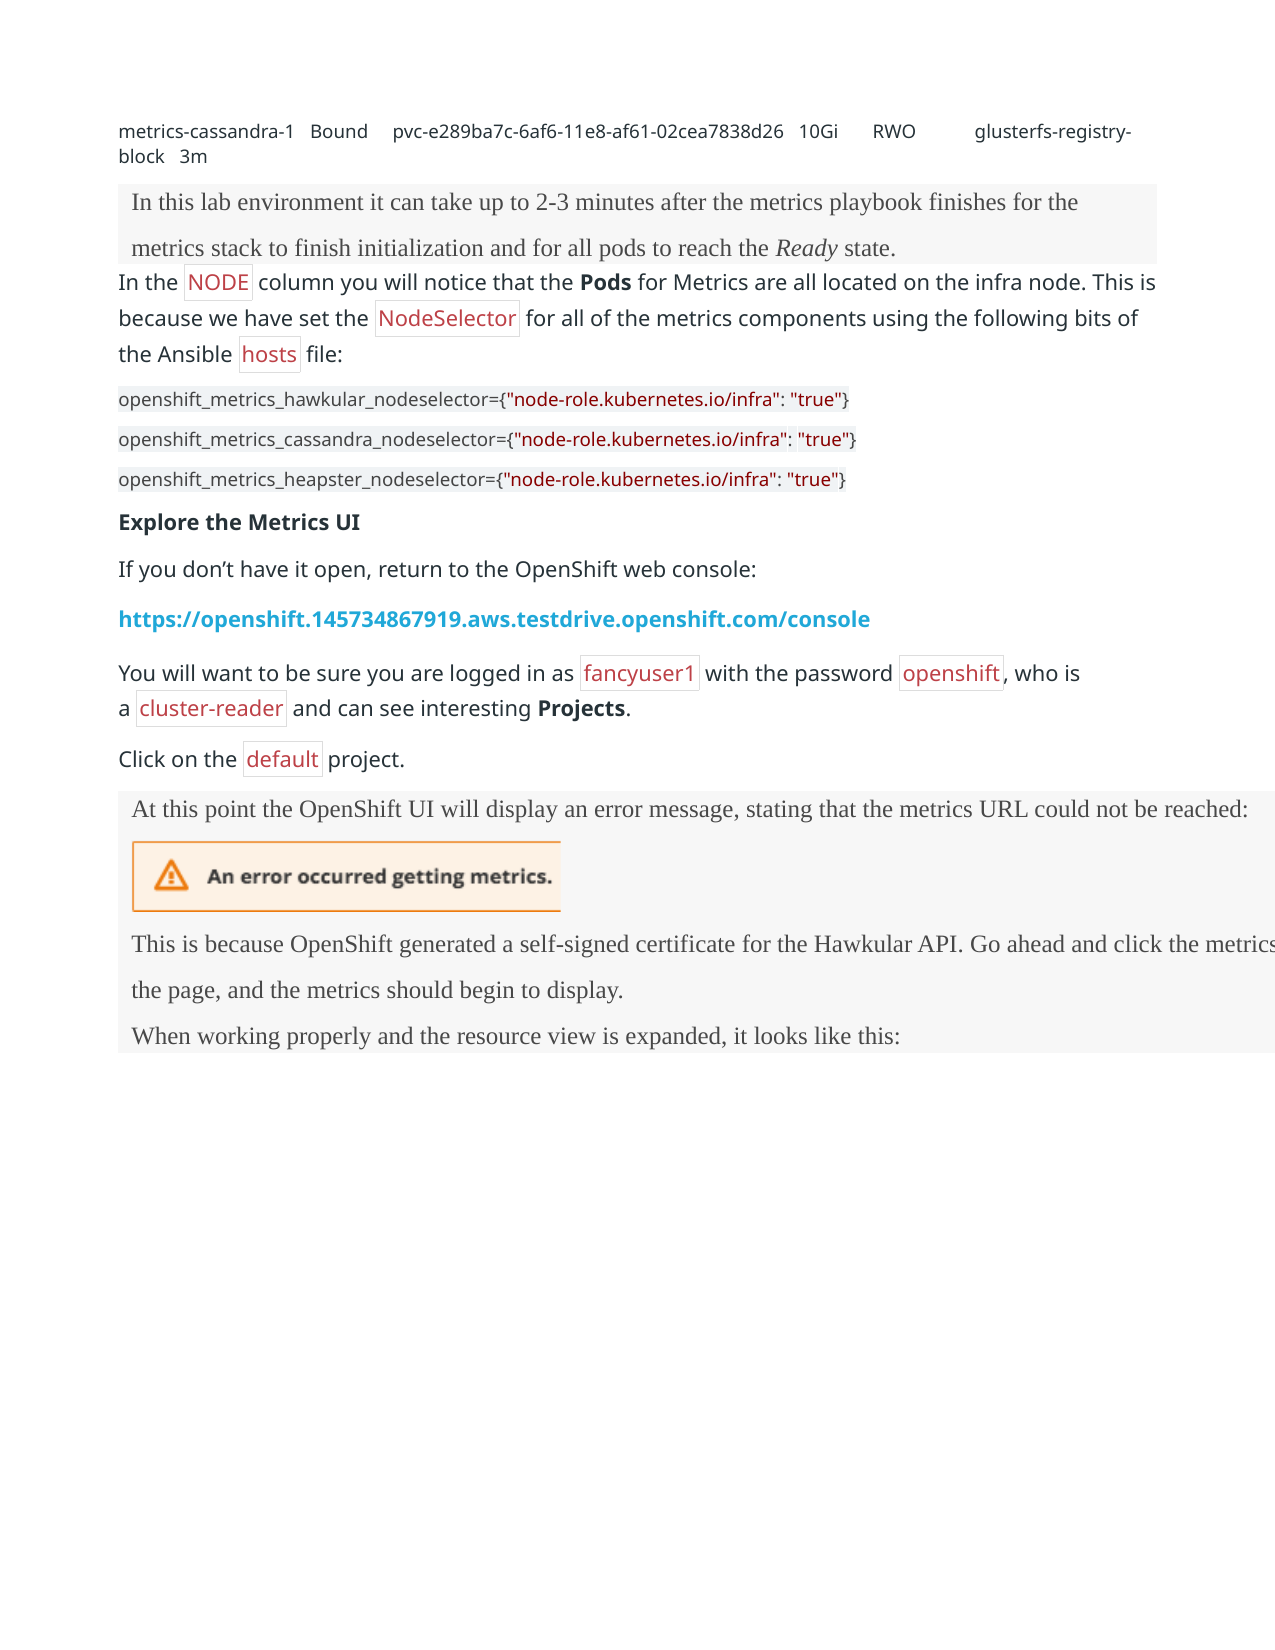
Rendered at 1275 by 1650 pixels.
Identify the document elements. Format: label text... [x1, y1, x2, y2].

text https://openshift.145734867919.aws.testdrive.openshift.com/console [118, 604, 1157, 634]
text openshift_metrics_cassandra_nodeselector={"node-role.kubernetes.io/infra": "true"} [118, 426, 1157, 452]
text openshift_metrics_hawkular_nodeselector={"node-role.kubernetes.io/infra": "true"} [118, 386, 1157, 412]
picture [131, 840, 561, 912]
text default [244, 742, 322, 776]
text In the NODE column you will notice that the Pods for Metrics are all located on the infra node. This is because we have set the NodeSelector for all of the metrics components using the following bits of the Ansible hosts file: [118, 264, 1157, 372]
table_header At this point the OpenShift UI will display an error message, stating that the metrics URL could not be reached: This is because OpenShift generated a self-signed certificate for the Hawkular API. Go ahead and click the metrics URL https://metrics.apps.145734867919.aws.testdrive.openshift.com/ to access Hawkular and accept the untrusted certificate. Then, return to the OpenShift web console and refresh the page, and the metrics should begin to display. When working properly and the resource view is expanded, it looks like this: Figure 1. The OpenShift UI will show history metrics for applications [131, 791, 1275, 1053]
text project. [323, 741, 1157, 777]
table_header [118, 791, 131, 1053]
table_header [118, 184, 131, 264]
text You will want to be sure you are logged in as fancyuser1 with the password openshift, who is a cluster-reader and can see interesting Projects. [118, 654, 1157, 726]
text metrics-cassandra-1 Bound pvc-e289ba7c-6af6-11e8-af61-02cea7838d26 10Gi RWO glusterfs-registry-block 3m [118, 118, 1157, 169]
subtitle Explore the Metrics UI [118, 507, 1157, 536]
text Click on the [118, 741, 243, 777]
table_header In this lab environment it can take up to 2-3 minutes after the metrics playbook finishes for the metrics stack to finish initialization and for all pods to reach the Ready state. [131, 184, 1157, 264]
text openshift_metrics_heapster_nodeselector={"node-role.kubernetes.io/infra": "true"} [118, 467, 1157, 492]
text If you don’t have it open, return to the OpenShift web console: [118, 554, 1157, 584]
